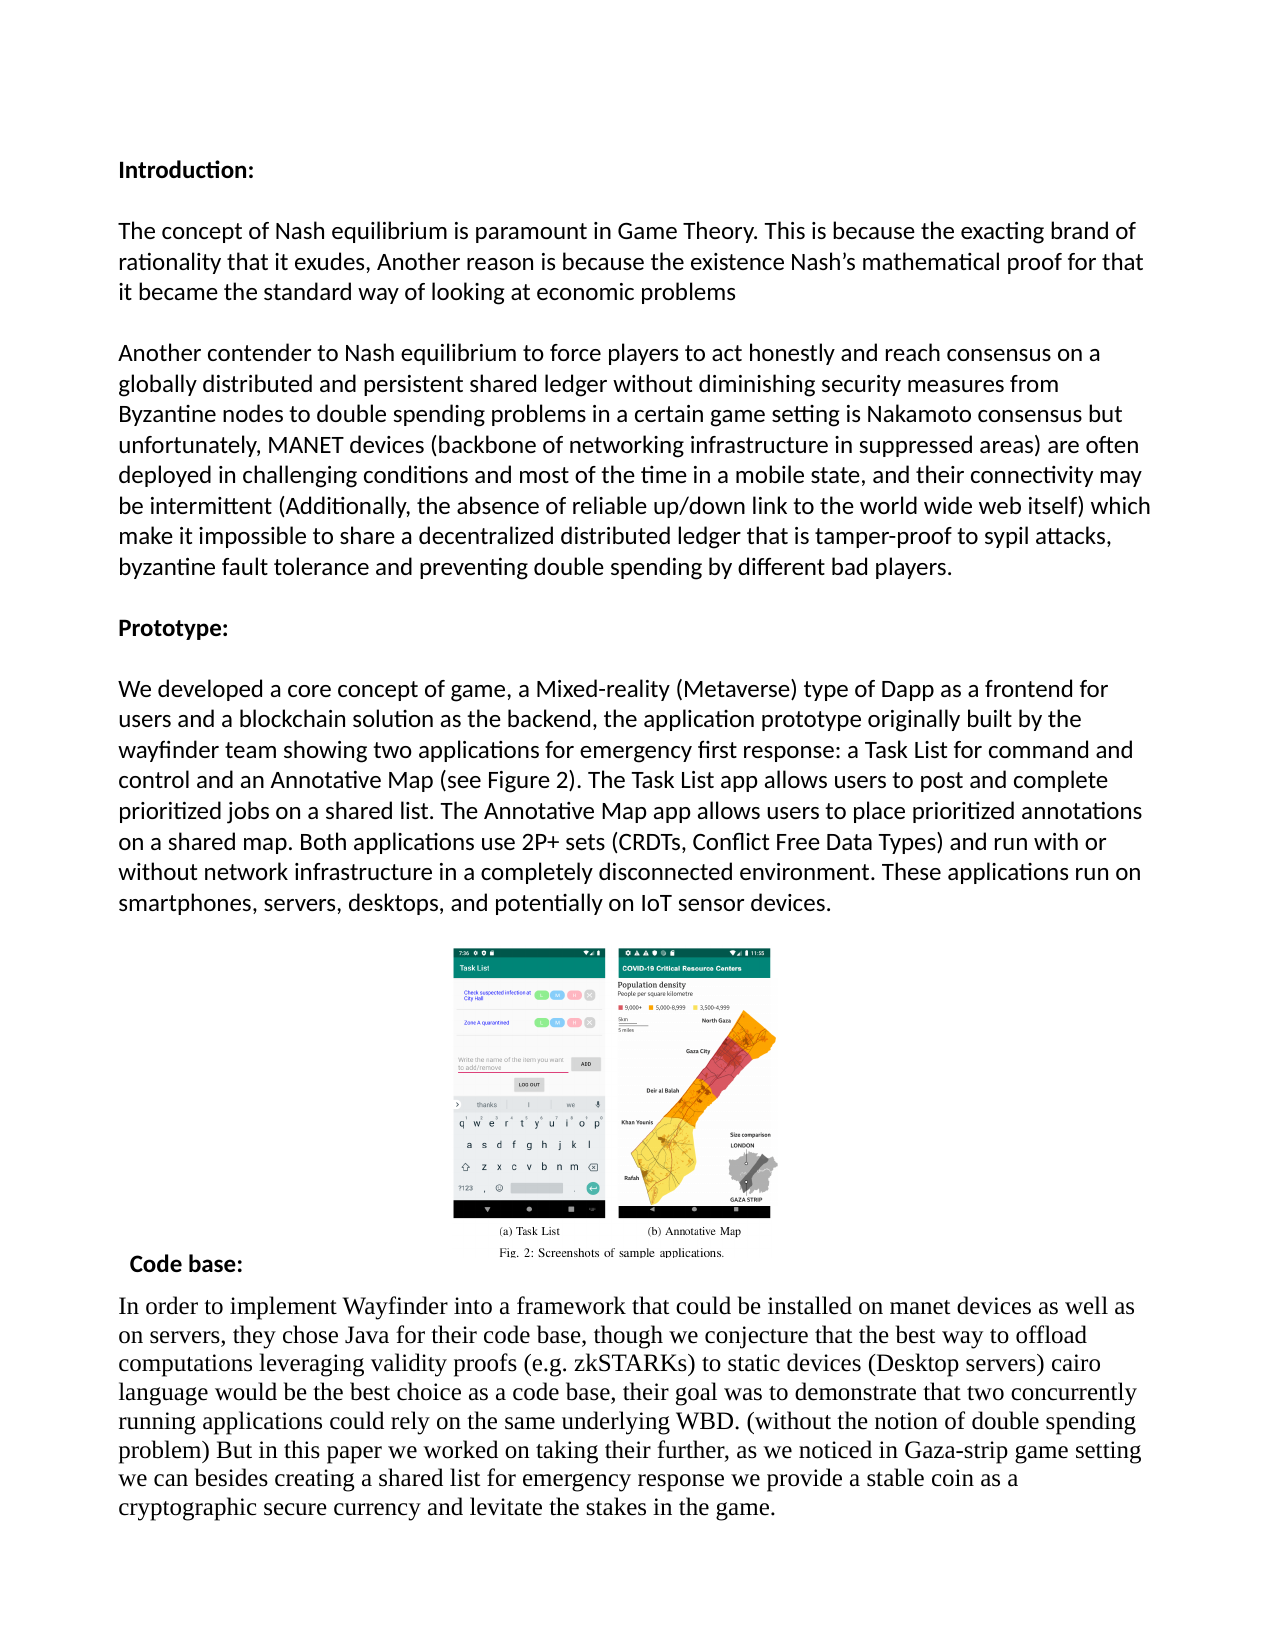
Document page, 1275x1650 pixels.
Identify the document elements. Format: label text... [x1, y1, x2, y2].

text Another contender to Nash equilibrium to force players to act honestly and reach consensus on a globally distributed and persistent shared ledger without diminishing security measures from Byzantine nodes to double spending problems in a certain game setting is Nakamoto consensus but unfortunately, MANET devices (backbone of networking infrastructure in suppressed areas) are often deployed in challenging conditions and most of the time in a mobile state, and their connectivity may be intermittent (Additionally, the absence of reliable up/down link to the world wide web itself) which make it impossible to share a decentralized distributed ledger that is tamper-proof to sypil attacks, byzantine fault tolerance and preventing double spending by different bad players. [118, 337, 1157, 581]
text In order to implement Wayfinder into a framework that could be installed on manet devices as well as on servers, they chose Java for their code base, though we conjecture that the best way to offload computations leveraging validity proofs (e.g. zkSTARKs) to static devices (Desktop servers) cairo language would be the best choice as a code base, their goal was to demonstrate that two concurrently running applications could rely on the same underlying WBD. (without the notion of double spending problem) But in this paper we worked on taking their further, as we noticed in Gaza-strip game setting we can besides creating a shared list for emergency response we provide a stable coin as a cryptographic secure currency and levitate the stakes in the game. [118, 1291, 1157, 1521]
text Prototype: [118, 612, 1157, 642]
text Introduction: [118, 154, 1157, 185]
text The concept of Nash equilibrium is paramount in Game Theory. This is because the exacting brand of rationality that it exudes, Another reason is because the existence Nash’s mathematical proof for that it became the standard way of looking at economic problems [118, 215, 1157, 307]
text We developed a core concept of game, a Mixed-reality (Metaverse) type of Dapp as a frontend for users and a blockchain solution as the backend, the application prototype originally built by the wayfinder team showing two applications for emergency first response: a Task List for command and control and an Annotative Map (see Figure 2). The Task List app allows users to post and complete prioritized jobs on a shared list. The Annotative Map app allows users to place prioritized annotations on a shared map. Both applications use 2P+ sets (CRDTs, Conflict Free Data Types) and run with or without network infrastructure in a completely disconnected environment. These applications run on smartphones, servers, desktops, and potentially on IoT sensor devices. [118, 673, 1157, 917]
picture [451, 945, 778, 1258]
